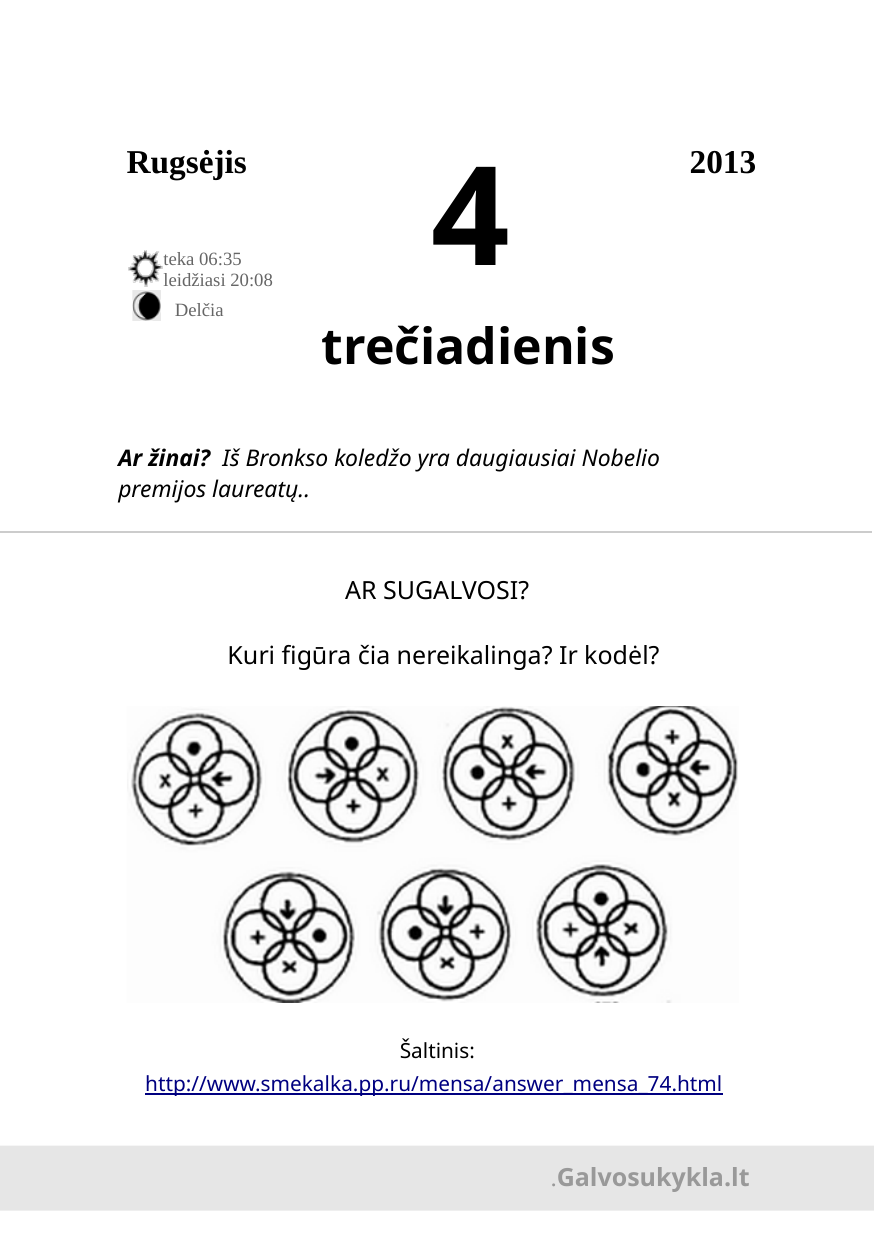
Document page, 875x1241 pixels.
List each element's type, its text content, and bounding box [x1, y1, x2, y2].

text Kuri figūra čia nereikalinga? Ir kodėl? [118, 638, 756, 672]
text AR SUGALVOSI? [118, 573, 756, 607]
table_header Delčia [118, 288, 298, 379]
picture [118, 706, 756, 1003]
text Ar žinai? Iš Bronkso koledžo yra daugiausiai Nobelio premijos laureatų.. [118, 442, 756, 504]
table_header 4 trečiadienis [299, 118, 638, 379]
table_header 2013 [638, 118, 756, 379]
text Šaltinis: http://www.smekalka.pp.ru/mensa/answer_mensa_74.html [118, 1036, 756, 1099]
table_header Rugsėjis teka 06:35 leidžiasi 20:08 [118, 118, 298, 287]
